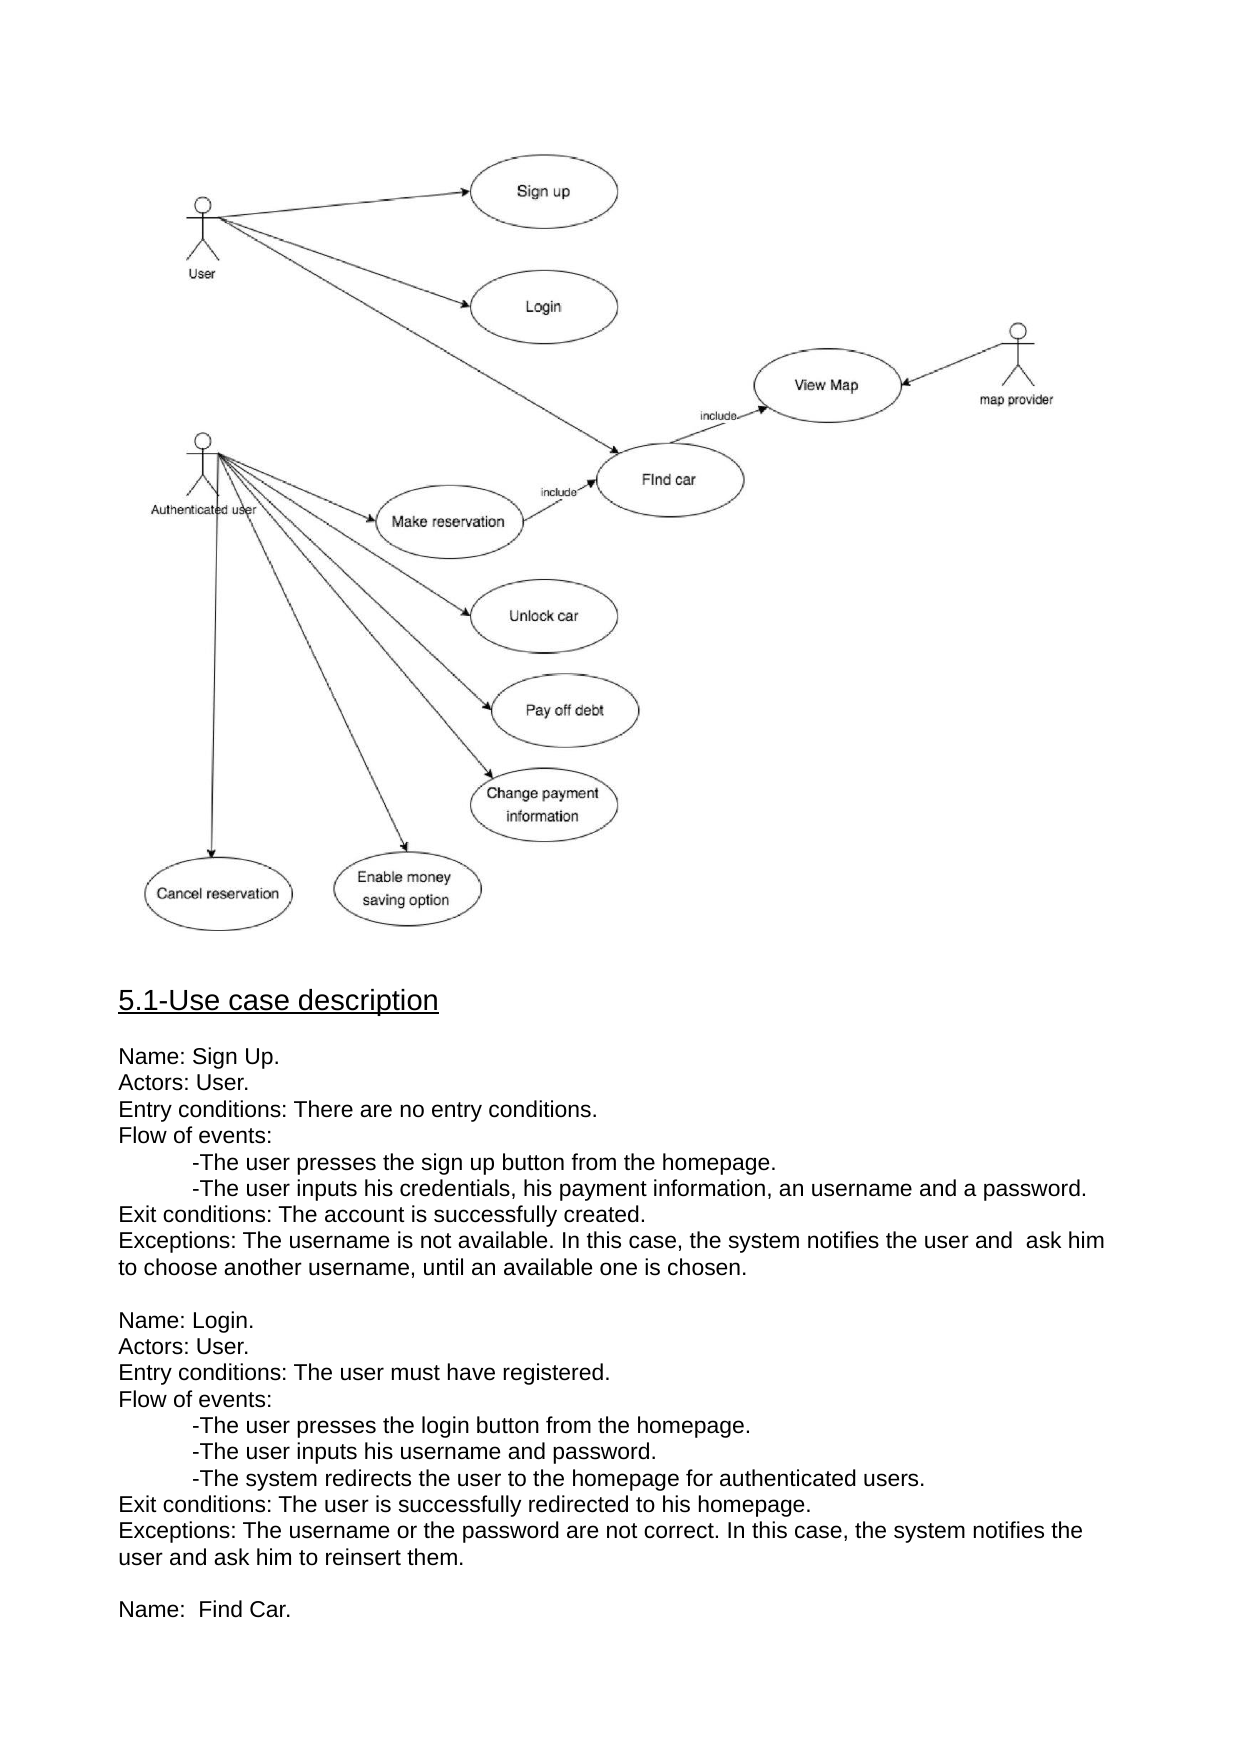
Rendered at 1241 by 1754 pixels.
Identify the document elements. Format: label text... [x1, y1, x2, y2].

text Exit conditions: The user is successfully redirected to his homepage. [118, 1491, 1122, 1517]
text Entry conditions: There are no entry conditions. [118, 1096, 1122, 1122]
text -The user presses the sign up button from the homepage. [118, 1148, 1122, 1175]
text Name: Find Car. [118, 1596, 1122, 1623]
text Exceptions: The username is not available. In this case, the system notifies the user and ask him to choose another username, until an available one is chosen. [118, 1227, 1122, 1280]
text Name: Login. [118, 1307, 1122, 1333]
text Name: Sign Up. [118, 1043, 1122, 1069]
text -The system redirects the user to the homepage for authenticated users. [118, 1465, 1122, 1491]
text -The user presses the login button from the homepage. [118, 1412, 1122, 1438]
text Flow of events: [118, 1122, 1122, 1148]
text Actors: User. [118, 1069, 1122, 1096]
text Flow of events: [118, 1386, 1122, 1412]
text Actors: User. [118, 1333, 1122, 1359]
text Exceptions: The username or the password are not correct. In this case, the system notifies the user and ask him to reinsert them. [118, 1517, 1122, 1570]
picture [142, 152, 1055, 931]
text 5.1-Use case description [118, 983, 1122, 1017]
text -The user inputs his credentials, his payment information, an username and a password. [118, 1175, 1122, 1201]
text Entry conditions: The user must have registered. [118, 1359, 1122, 1386]
text Exit conditions: The account is successfully created. [118, 1201, 1122, 1227]
text -The user inputs his username and password. [118, 1438, 1122, 1465]
